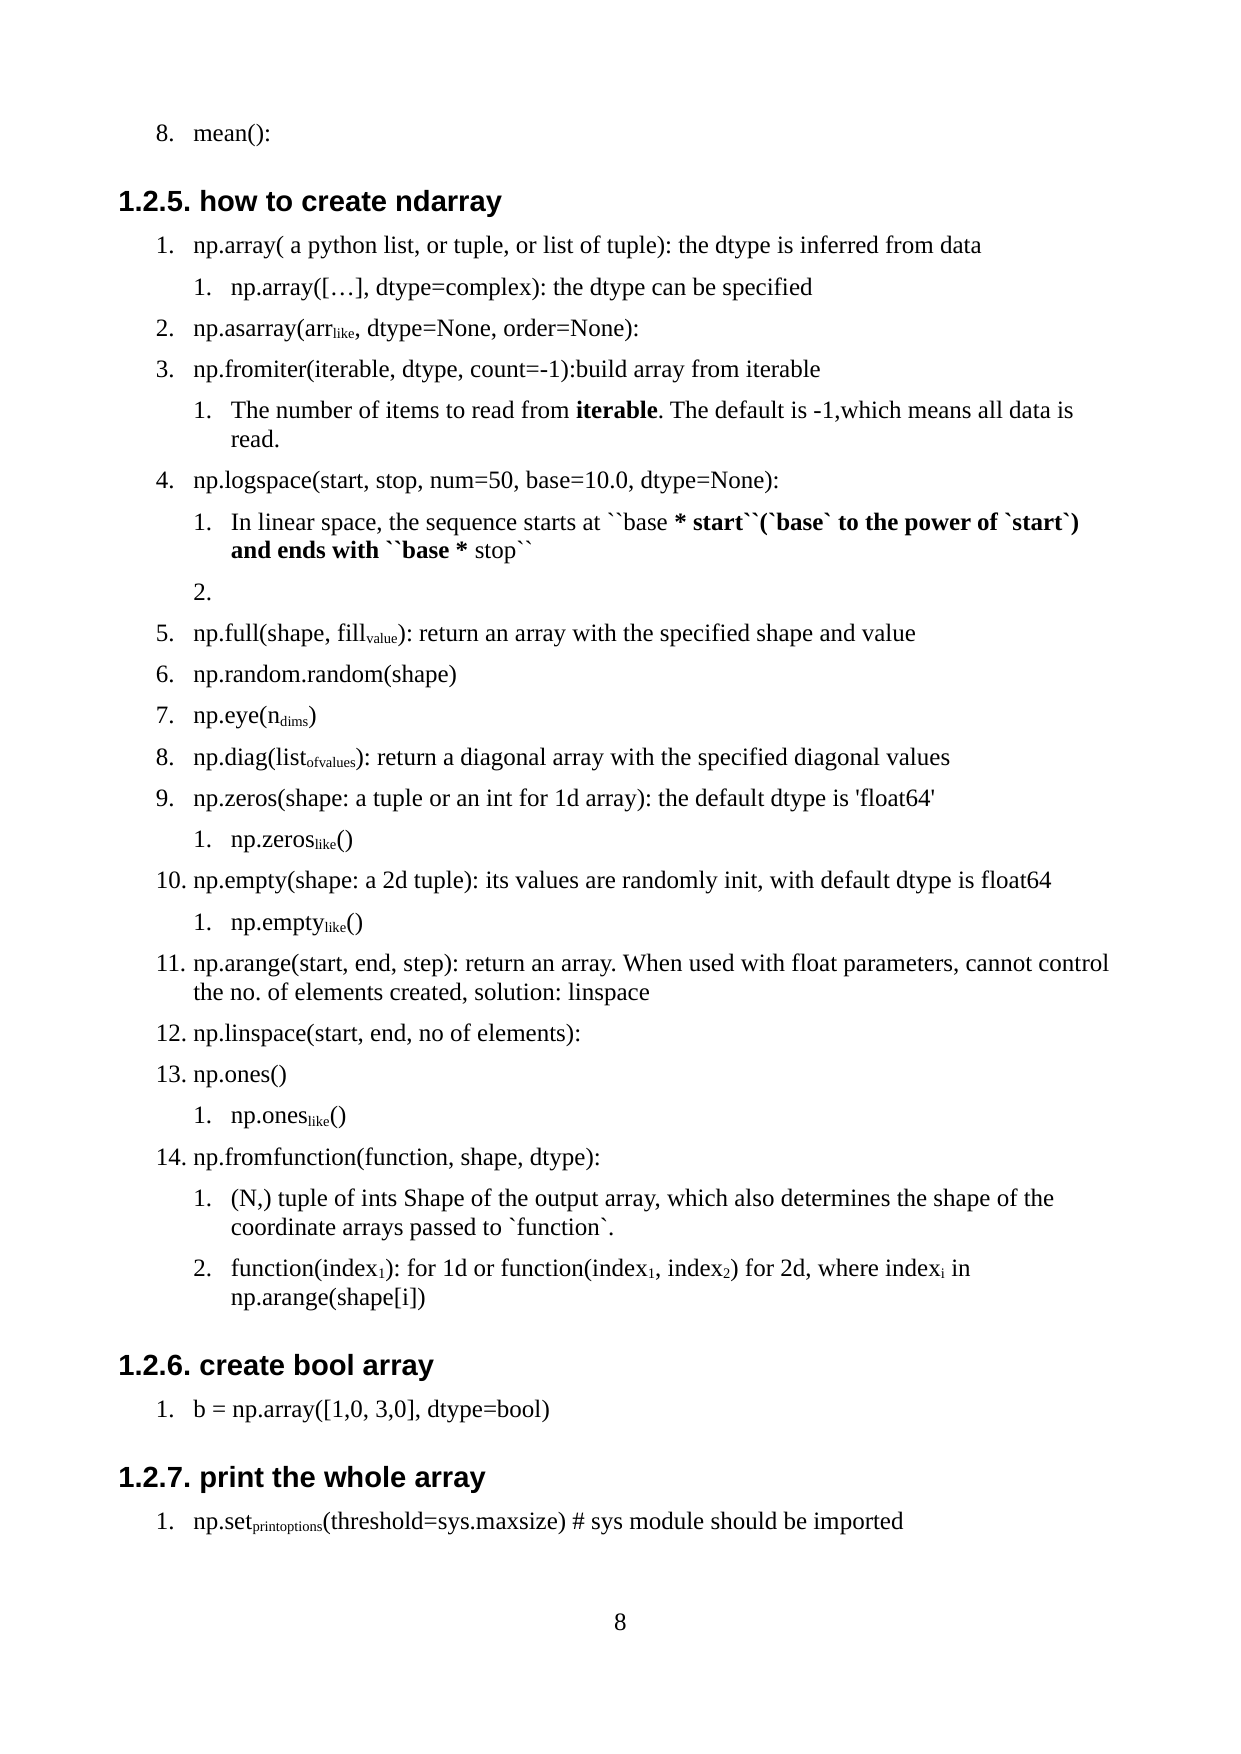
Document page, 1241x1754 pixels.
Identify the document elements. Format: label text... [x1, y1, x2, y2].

list np.asarray(arrlike, dtype=None, order=None): [156, 313, 1122, 342]
list function(index1): for 1d or function(index1, index2) for 2d, where indexi in np.arange(shape[i]) [193, 1253, 1122, 1310]
list np.fromiter(iterable, dtype, count=-1):build array from iterable [156, 354, 1122, 383]
subtitle create bool array [118, 1348, 1122, 1381]
list np.zeroslike() [193, 824, 1122, 853]
list np.eye(ndims) [156, 700, 1122, 729]
list np.oneslike() [193, 1100, 1122, 1129]
list mean(): [156, 118, 1122, 147]
list np.full(shape, fillvalue): return an array with the specified shape and value [156, 618, 1122, 647]
list np.linspace(start, end, no of elements): [156, 1018, 1122, 1047]
list np.logspace(start, stop, num=50, base=10.0, dtype=None): [156, 465, 1122, 494]
list (N,) tuple of ints Shape of the output array, which also determines the shape of the coordinate arrays passed to `function`. [193, 1183, 1122, 1240]
list The number of items to read from iterable. The default is -1,which means all data is read. [193, 395, 1122, 453]
subtitle print the whole array [118, 1460, 1122, 1494]
list np.zeros(shape: a tuple or an int for 1d array): the default dtype is 'float64' [156, 783, 1122, 812]
subtitle how to create ndarray [118, 184, 1122, 218]
list np.empty(shape: a 2d tuple): its values are randomly init, with default dtype is float64 [156, 865, 1122, 894]
list np.ones() [156, 1059, 1122, 1088]
list np.fromfunction(function, shape, dtype): [156, 1142, 1122, 1170]
list np.random.random(shape) [156, 659, 1122, 688]
list b = np.array([1,0, 3,0], dtype=bool) [156, 1394, 1122, 1423]
list np.setprintoptions(threshold=sys.maxsize) # sys module should be imported [156, 1506, 1122, 1535]
list np.diag(listofvalues): return a diagonal array with the specified diagonal values [156, 742, 1122, 770]
list np.array([…], dtype=complex): the dtype can be specified [193, 272, 1122, 300]
list np.array( a python list, or tuple, or list of tuple): the dtype is inferred from data [156, 230, 1122, 259]
list np.emptylike() [193, 907, 1122, 935]
list np.arange(start, end, step): return an array. When used with float parameters, cannot control the no. of elements created, solution: linspace [156, 948, 1122, 1005]
list In linear space, the sequence starts at ``base * start``(`base` to the power of `start`) and ends with ``base * stop`` [193, 507, 1122, 564]
